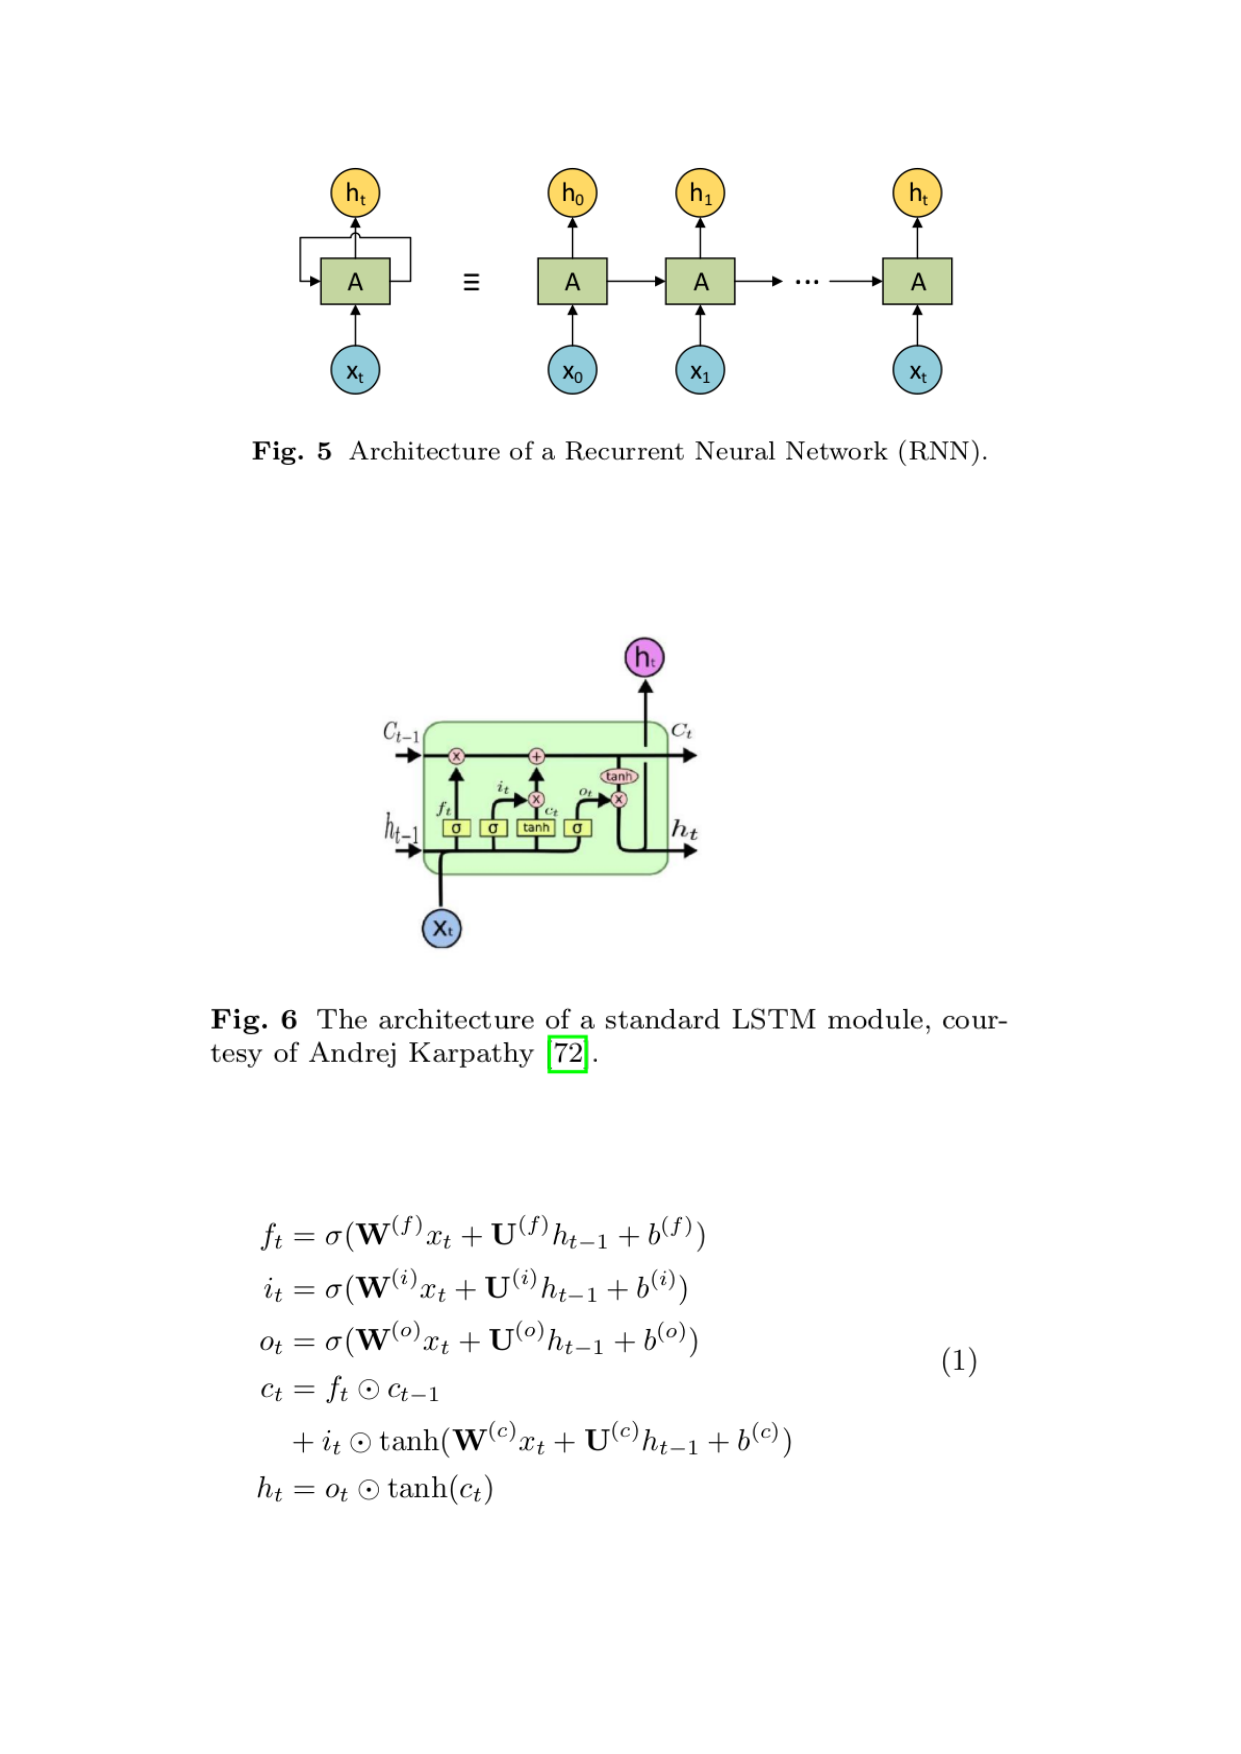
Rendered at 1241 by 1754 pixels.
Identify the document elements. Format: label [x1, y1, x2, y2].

picture [226, 118, 1015, 484]
picture [200, 586, 1040, 1078]
picture [252, 1214, 988, 1514]
